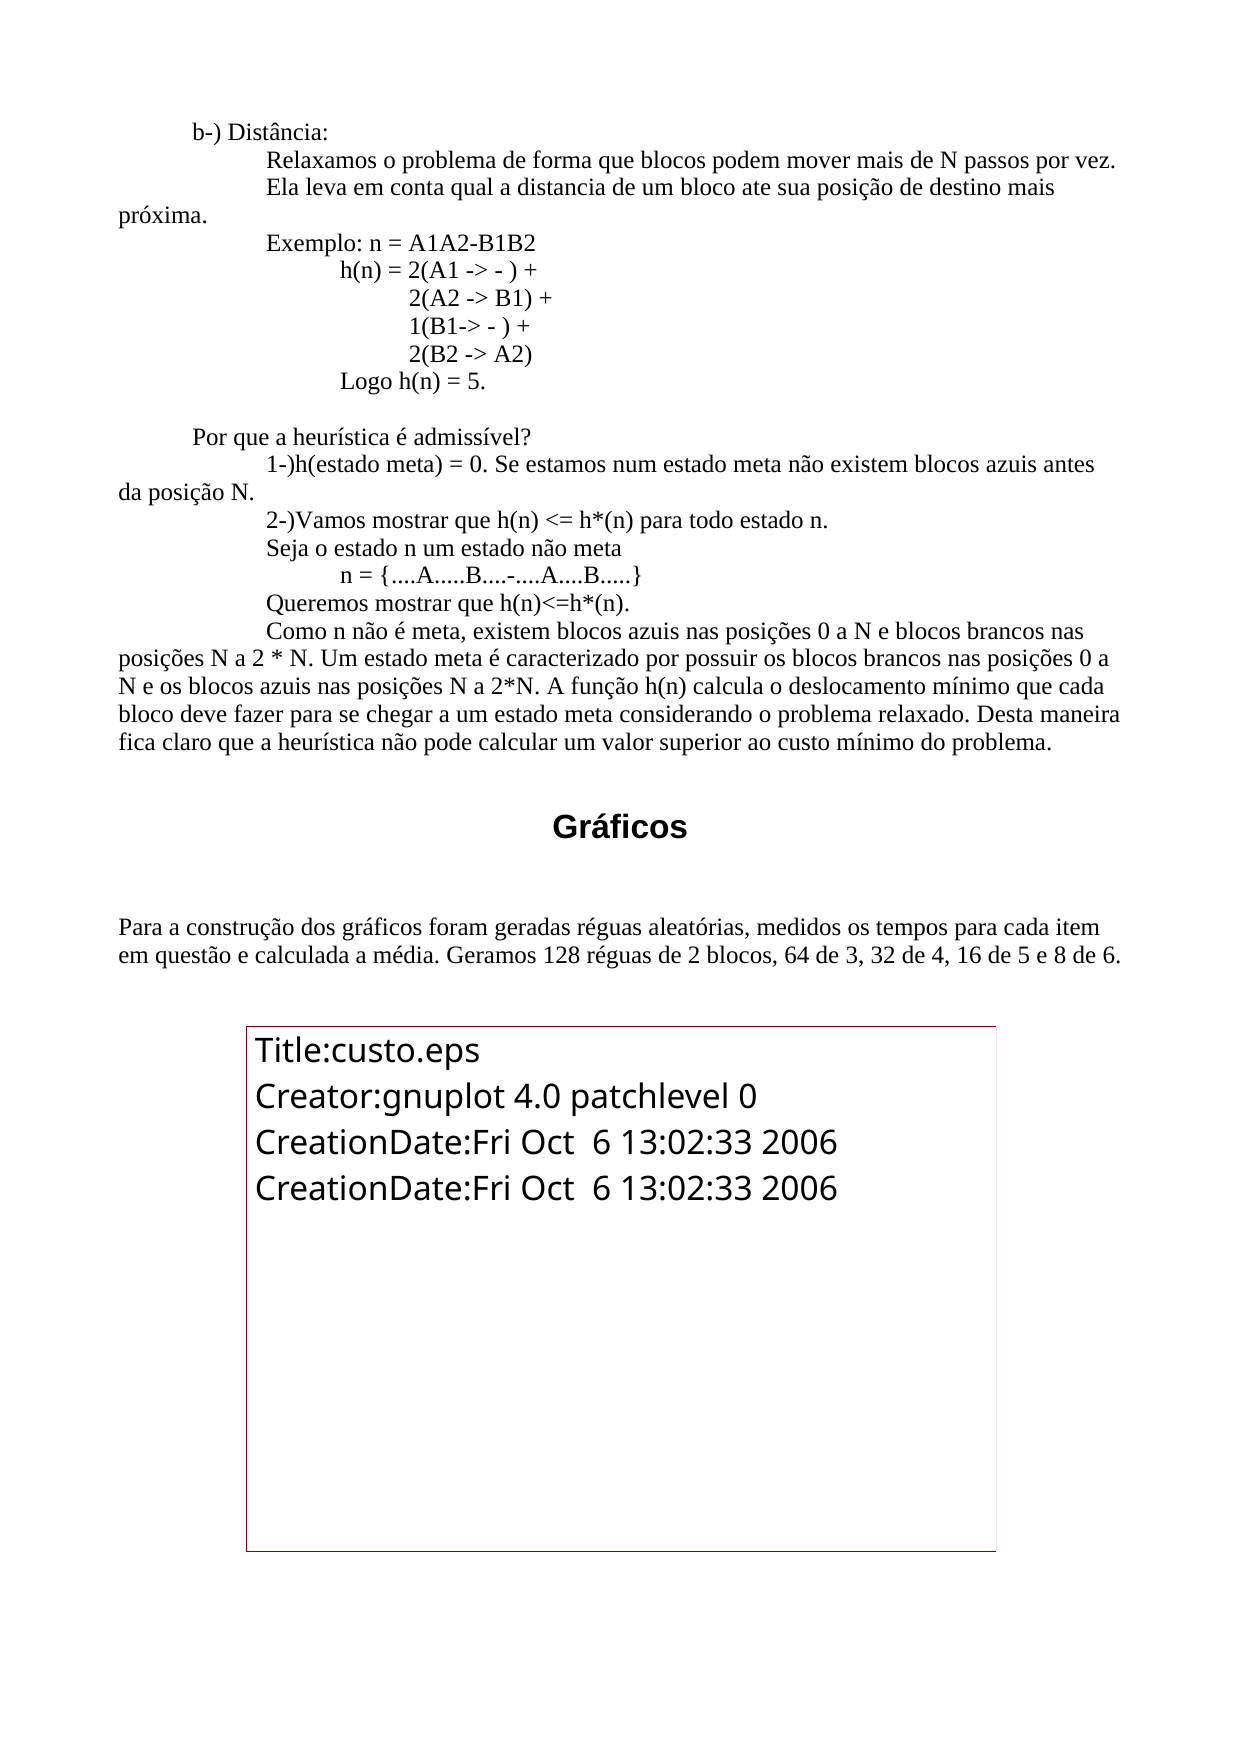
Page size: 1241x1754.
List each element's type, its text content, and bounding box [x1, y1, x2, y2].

text Logo h(n) = 5. [118, 367, 1122, 395]
text Queremos mostrar que h(n)<=h*(n). [118, 589, 1122, 617]
text h(n) = 2(A1 -> - ) + [118, 257, 1122, 284]
text Seja o estado n um estado não meta [118, 534, 1122, 561]
text 2-)Vamos mostrar que h(n) <= h*(n) para todo estado n. [118, 506, 1122, 534]
text Exemplo: n = A1A2-B1B2 [118, 229, 1122, 257]
subtitle Gráficos [118, 808, 1122, 846]
text 1(B1-> - ) + [118, 312, 1122, 340]
text 2(B2 -> A2) [118, 340, 1122, 367]
text 1-)h(estado meta) = 0. Se estamos num estado meta não existem blocos azuis antes da posição N. [118, 451, 1122, 506]
text n = {....A.....B....-....A....B.....} [118, 561, 1122, 589]
text b-) Distância: [118, 118, 1122, 146]
text Por que a heurística é admissível? [118, 423, 1122, 451]
text Para a construção dos gráficos foram geradas réguas aleatórias, medidos os tempos para cada item em questão e calculada a média. Geramos 128 réguas de 2 blocos, 64 de 3, 32 de 4, 16 de 5 e 8 de 6. [118, 913, 1122, 969]
text 2(A2 -> B1) + [118, 284, 1122, 312]
text Como n não é meta, existem blocos azuis nas posições 0 a N e blocos brancos nas posições N a 2 * N. Um estado meta é caracterizado por possuir os blocos brancos nas posições 0 a N e os blocos azuis nas posições N a 2*N. A função h(n) calcula o deslocamento mínimo que cada bloco deve fazer para se chegar a um estado meta considerando o problema relaxado. Desta maneira fica claro que a heurística não pode calcular um valor superior ao custo mínimo do problema. [118, 617, 1122, 755]
text Ela leva em conta qual a distancia de um bloco ate sua posição de destino mais próxima. [118, 173, 1122, 229]
text Relaxamos o problema de forma que blocos podem mover mais de N passos por vez. [118, 146, 1122, 173]
